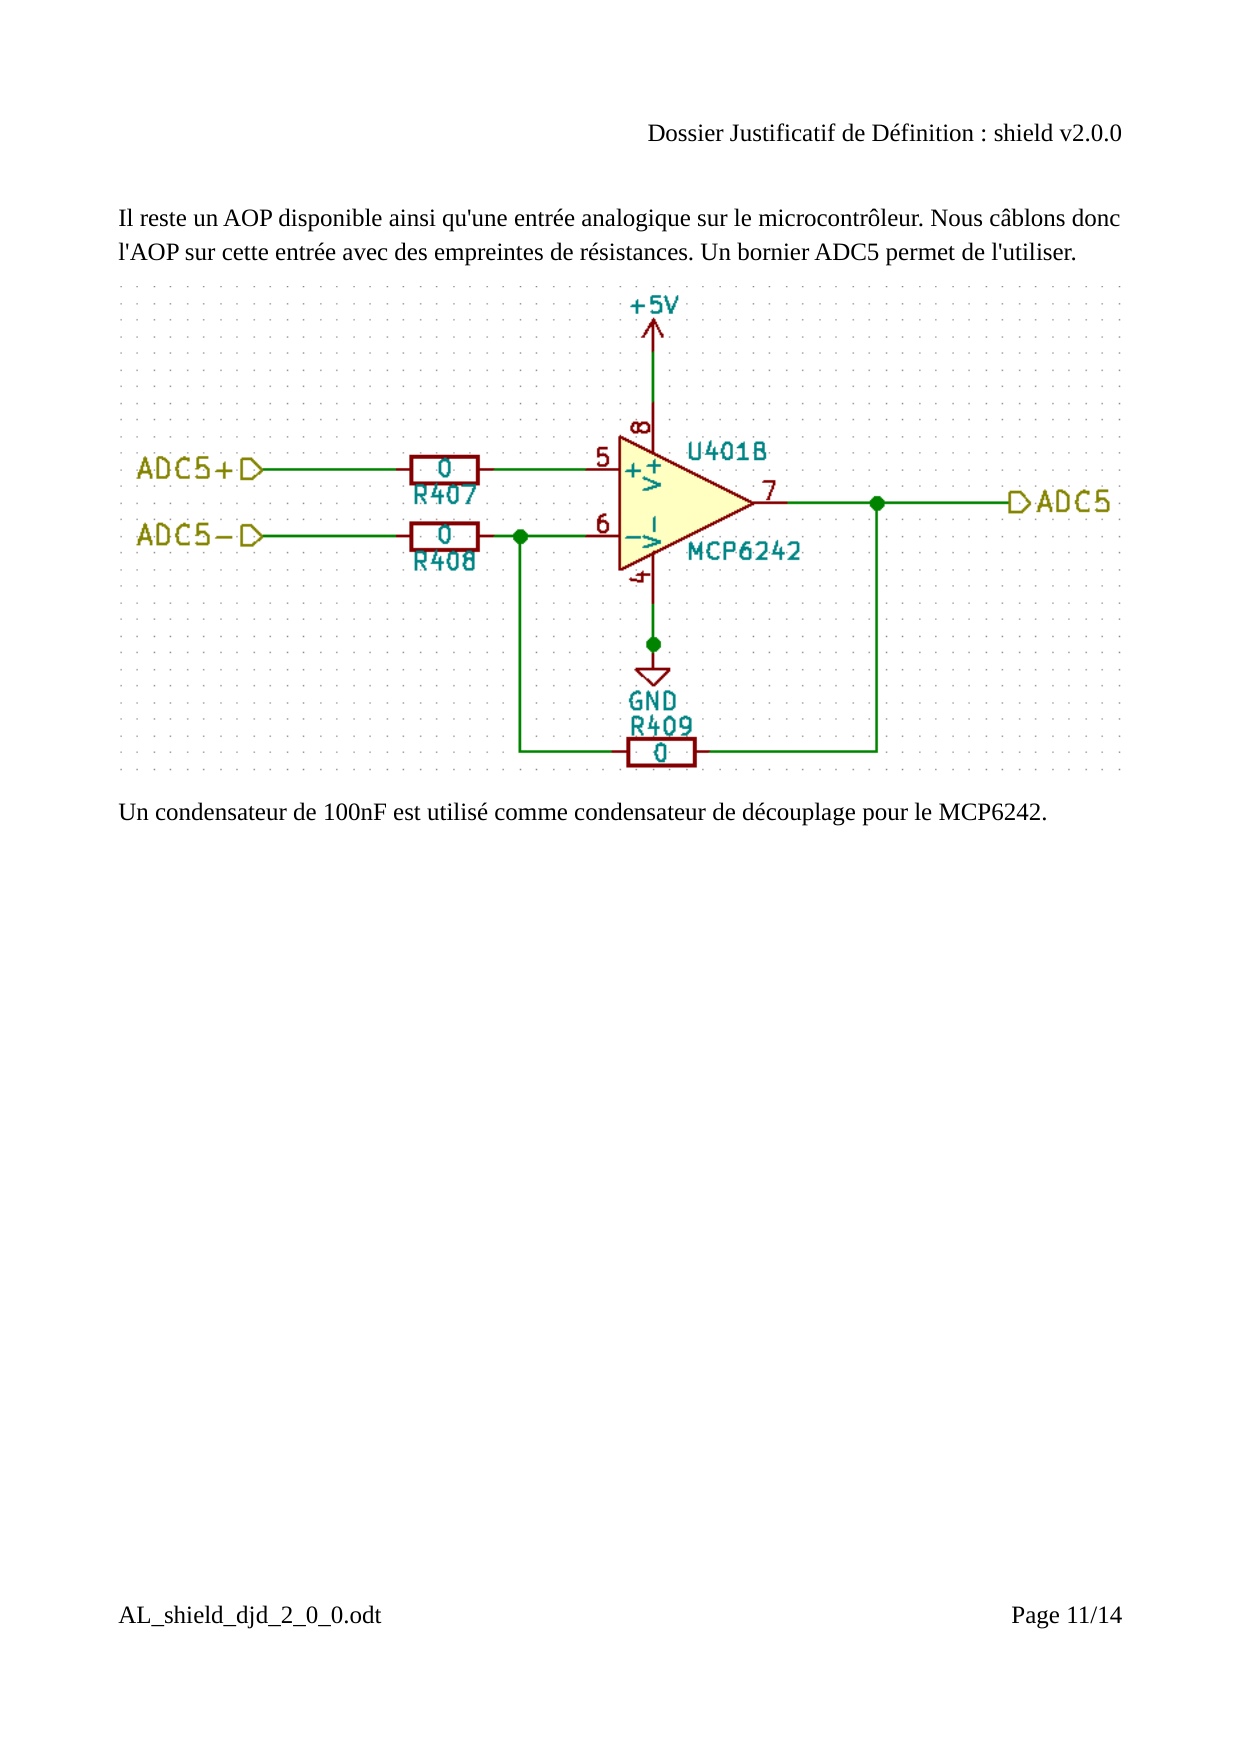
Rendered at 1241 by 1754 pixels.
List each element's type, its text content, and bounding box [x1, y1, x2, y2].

text Un condensateur de 100nF est utilisé comme condensateur de découplage pour le MCP6242. [118, 797, 1122, 826]
text Il reste un AOP disponible ainsi qu'une entrée analogique sur le microcontrôleur. Nous câblons donc l'AOP sur cette entrée avec des empreintes de résistances. Un bornier ADC5 permet de l'utiliser. [118, 203, 1122, 266]
